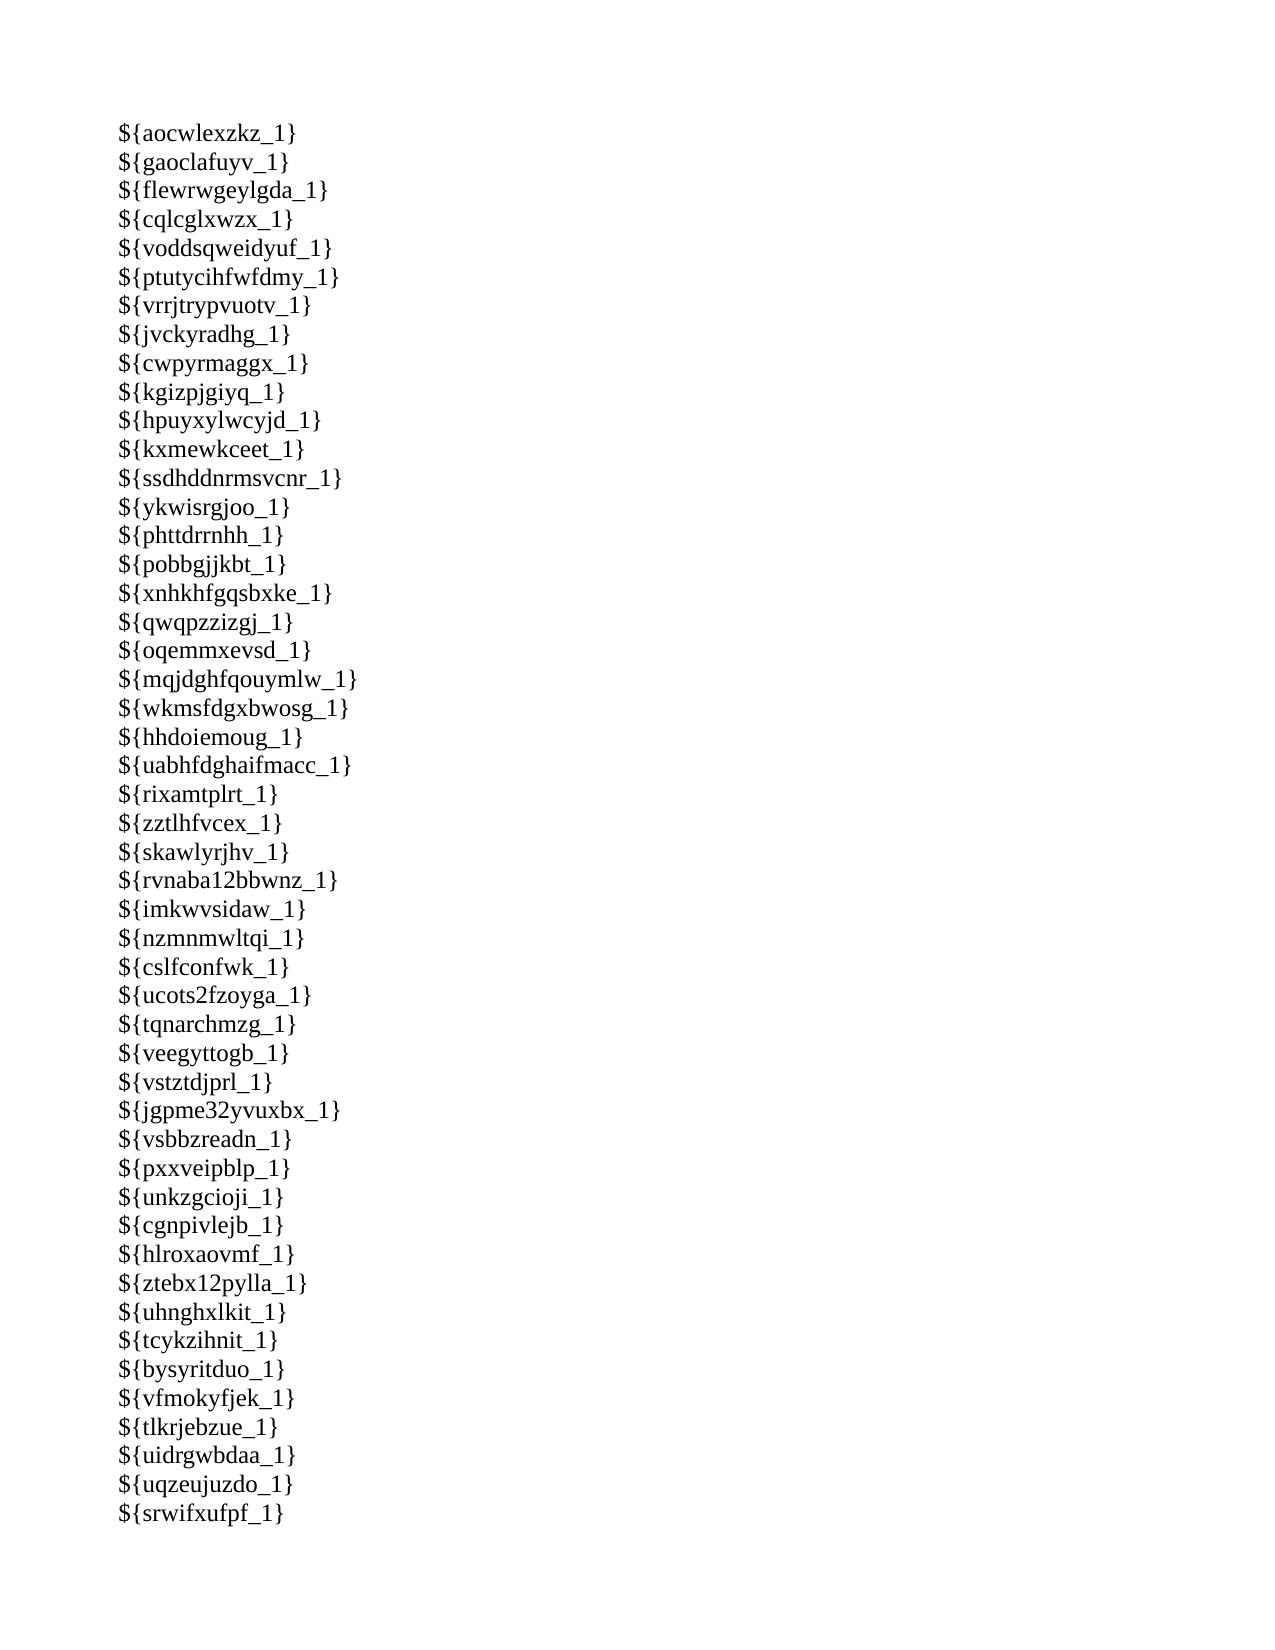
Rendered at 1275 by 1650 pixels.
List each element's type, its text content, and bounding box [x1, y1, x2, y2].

text ${srwifxufpf_1} [118, 1498, 1157, 1527]
text ${uhnghxlkit_1} [118, 1297, 1157, 1326]
text ${cgnpivlejb_1} [118, 1211, 1157, 1239]
text ${rixamtplrt_1} [118, 779, 1157, 808]
text ${rvnaba12bbwnz_1} [118, 866, 1157, 894]
text ${phttdrrnhh_1} [118, 521, 1157, 549]
text ${nzmnmwltqi_1} [118, 923, 1157, 952]
text ${voddsqweidyuf_1} [118, 233, 1157, 262]
text ${ptutycihfwfdmy_1} [118, 262, 1157, 291]
text ${jvckyradhg_1} [118, 319, 1157, 348]
text ${imkwvsidaw_1} [118, 894, 1157, 923]
text ${pobbgjjkbt_1} [118, 549, 1157, 578]
text ${cqlcglxwzx_1} [118, 204, 1157, 233]
text ${ykwisrgjoo_1} [118, 492, 1157, 521]
text ${flewrwgeylgda_1} [118, 176, 1157, 204]
text ${zztlhfvcex_1} [118, 808, 1157, 837]
text ${aocwlexzkz_1} [118, 118, 1157, 147]
text ${bysyritduo_1} [118, 1354, 1157, 1383]
text ${tlkrjebzue_1} [118, 1412, 1157, 1441]
text ${ucots2fzoyga_1} [118, 981, 1157, 1009]
text ${kxmewkceet_1} [118, 434, 1157, 463]
text ${tqnarchmzg_1} [118, 1009, 1157, 1038]
text ${tcykzihnit_1} [118, 1326, 1157, 1354]
text ${hlroxaovmf_1} [118, 1239, 1157, 1268]
text ${oqemmxevsd_1} [118, 636, 1157, 664]
text ${hhdoiemoug_1} [118, 722, 1157, 751]
text ${wkmsfdgxbwosg_1} [118, 693, 1157, 722]
text ${unkzgcioji_1} [118, 1182, 1157, 1211]
text ${cwpyrmaggx_1} [118, 348, 1157, 377]
text ${skawlyrjhv_1} [118, 837, 1157, 866]
text ${mqjdghfqouymlw_1} [118, 664, 1157, 693]
text ${pxxveipblp_1} [118, 1153, 1157, 1182]
text ${ztebx12pylla_1} [118, 1268, 1157, 1297]
text ${gaoclafuyv_1} [118, 147, 1157, 176]
text ${ssdhddnrmsvcnr_1} [118, 463, 1157, 492]
text ${vstztdjprl_1} [118, 1067, 1157, 1096]
text ${vrrjtrypvuotv_1} [118, 291, 1157, 319]
text ${uqzeujuzdo_1} [118, 1469, 1157, 1498]
text ${xnhkhfgqsbxke_1} [118, 578, 1157, 607]
text ${uabhfdghaifmacc_1} [118, 751, 1157, 779]
text ${vsbbzreadn_1} [118, 1124, 1157, 1153]
text ${uidrgwbdaa_1} [118, 1441, 1157, 1469]
text ${kgizpjgiyq_1} [118, 377, 1157, 406]
text ${cslfconfwk_1} [118, 952, 1157, 981]
text ${veegyttogb_1} [118, 1038, 1157, 1067]
text ${qwqpzzizgj_1} [118, 607, 1157, 636]
text ${jgpme32yvuxbx_1} [118, 1096, 1157, 1124]
text ${hpuyxylwcyjd_1} [118, 406, 1157, 434]
text ${vfmokyfjek_1} [118, 1383, 1157, 1412]
